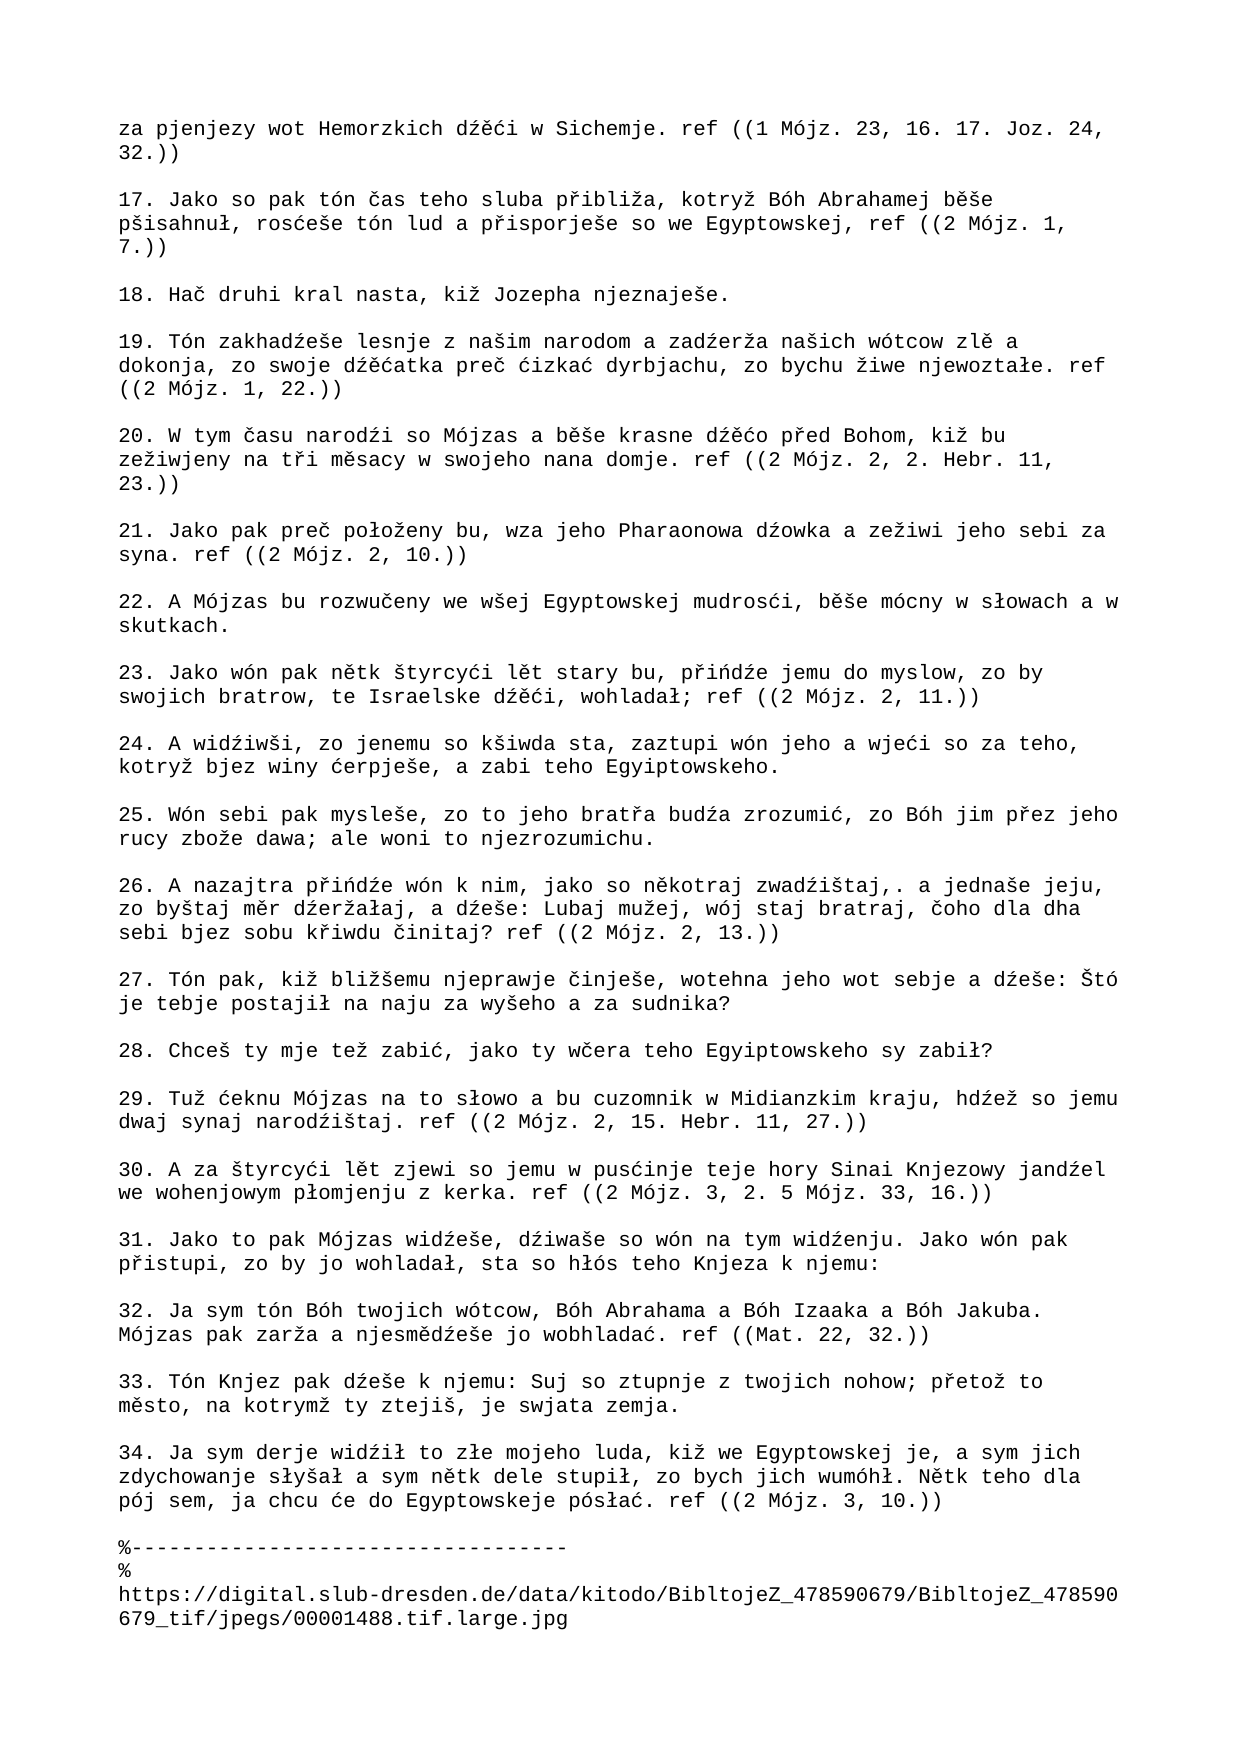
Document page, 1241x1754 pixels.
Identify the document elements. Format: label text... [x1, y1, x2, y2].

text 27. Tón pak, kiž bližšemu njeprawje činješe, wotehna jeho wot sebje a dźeše: Štó je tebje postajił na naju za wyšeho a za sudnika? [118, 969, 1122, 1017]
text 18. Hač druhi kral nasta, kiž Jozepha njeznaješe. [118, 284, 1122, 307]
text 23. Jako wón pak nětk štyrcyći lět stary bu, přińdźe jemu do myslow, zo by swojich bratrow, te Israelske dźěći, wohladał; ref ((2 Mójz. 2, 11.)) [118, 662, 1122, 709]
text 19. Tón zakhadźeše lesnje z našim narodom a zadźerža našich wótcow zlě a dokonja, zo swoje dźěćatka preč ćizkać dyrbjachu, zo bychu žiwe njewoztałe. ref ((2 Mójz. 1, 22.)) [118, 331, 1122, 402]
text %----------------------------------- [118, 1537, 1122, 1561]
text 32. Ja sym tón Bóh twojich wótcow, Bóh Abrahama a Bóh Izaaka a Bóh Jakuba. Mójzas pak zarža a njesmědźeše jo wobhladać. ref ((Mat. 22, 32.)) [118, 1300, 1122, 1348]
text 28. Chceš ty mje tež zabić, jako ty wčera teho Egyiptowskeho sy zabił? [118, 1040, 1122, 1064]
text 34. Ja sym derje widźił to złe mojeho luda, kiž we Egyptowskej je, a sym jich zdychowanje słyšał a sym nětk dele stupił, zo bych jich wumóhł. Nětk teho dla pój sem, ja chcu će do Egyptowskeje pósłać. ref ((2 Mójz. 3, 10.)) [118, 1442, 1122, 1513]
text 17. Jako so pak tón čas teho sluba přibliža, kotryž Bóh Abrahamej běše pšisahnuł, rosćeše tón lud a přisporješe so we Egyptowskej, ref ((2 Mójz. 1, 7.)) [118, 189, 1122, 260]
text 20. W tym času narodźi so Mójzas a běše krasne dźěćo před Bohom, kiž bu zežiwjeny na tři měsacy w swojeho nana domje. ref ((2 Mójz. 2, 2. Hebr. 11, 23.)) [118, 426, 1122, 496]
text 21. Jako pak preč połoženy bu, wza jeho Pharaonowa dźowka a zežiwi jeho sebi za syna. ref ((2 Mójz. 2, 10.)) [118, 520, 1122, 567]
text % https://digital.slub-dresden.de/data/kitodo/BibltojeZ_478590679/BibltojeZ_478590679_tif/jpegs/00001488.tif.large.jpg [118, 1561, 1122, 1631]
text 25. Wón sebi pak mysleše, zo to jeho bratřa budźa zrozumić, zo Bóh jim přez jeho rucy zbože dawa; ale woni to njezrozumichu. [118, 804, 1122, 851]
text 22. A Mójzas bu rozwučeny we wšej Egyptowskej mudrosći, běše mócny w słowach a w skutkach. [118, 591, 1122, 638]
text 24. A widźiwši, zo jenemu so kšiwda sta, zaztupi wón jeho a wjeći so za teho, kotryž bjez winy ćerpješe, a zabi teho Egyiptowskeho. [118, 733, 1122, 780]
text 33. Tón Knjez pak dźeše k njemu: Suj so ztupnje z twojich nohow; přetož to město, na kotrymž ty ztejiš, je swjata zemja. [118, 1371, 1122, 1419]
text 29. Tuž ćeknu Mójzas na to słowo a bu cuzomnik w Midianzkim kraju, hdźež so jemu dwaj synaj narodźištaj. ref ((2 Mójz. 2, 15. Hebr. 11, 27.)) [118, 1088, 1122, 1135]
text 26. A nazajtra přińdźe wón k nim, jako so někotraj zwadźištaj,. a jednaše jeju, zo byštaj měr dźeržałaj, a dźeše: Lubaj mužej, wój staj bratraj, čoho dla dha sebi bjez sobu křiwdu činitaj? ref ((2 Mójz. 2, 13.)) [118, 875, 1122, 946]
text 30. A za štyrcyći lět zjewi so jemu w pusćinje teje hory Sinai Knjezowy jandźel we wohenjowym płomjenju z kerka. ref ((2 Mójz. 3, 2. 5 Mójz. 33, 16.)) [118, 1158, 1122, 1206]
text za pjenjezy wot Hemorzkich dźěći w Sichemje. ref ((1 Mójz. 23, 16. 17. Joz. 24, 32.)) [118, 118, 1122, 165]
text 31. Jako to pak Mójzas widźeše, dźiwaše so wón na tym widźenju. Jako wón pak přistupi, zo by jo wohladał, sta so hłós teho Knjeza k njemu: [118, 1229, 1122, 1277]
